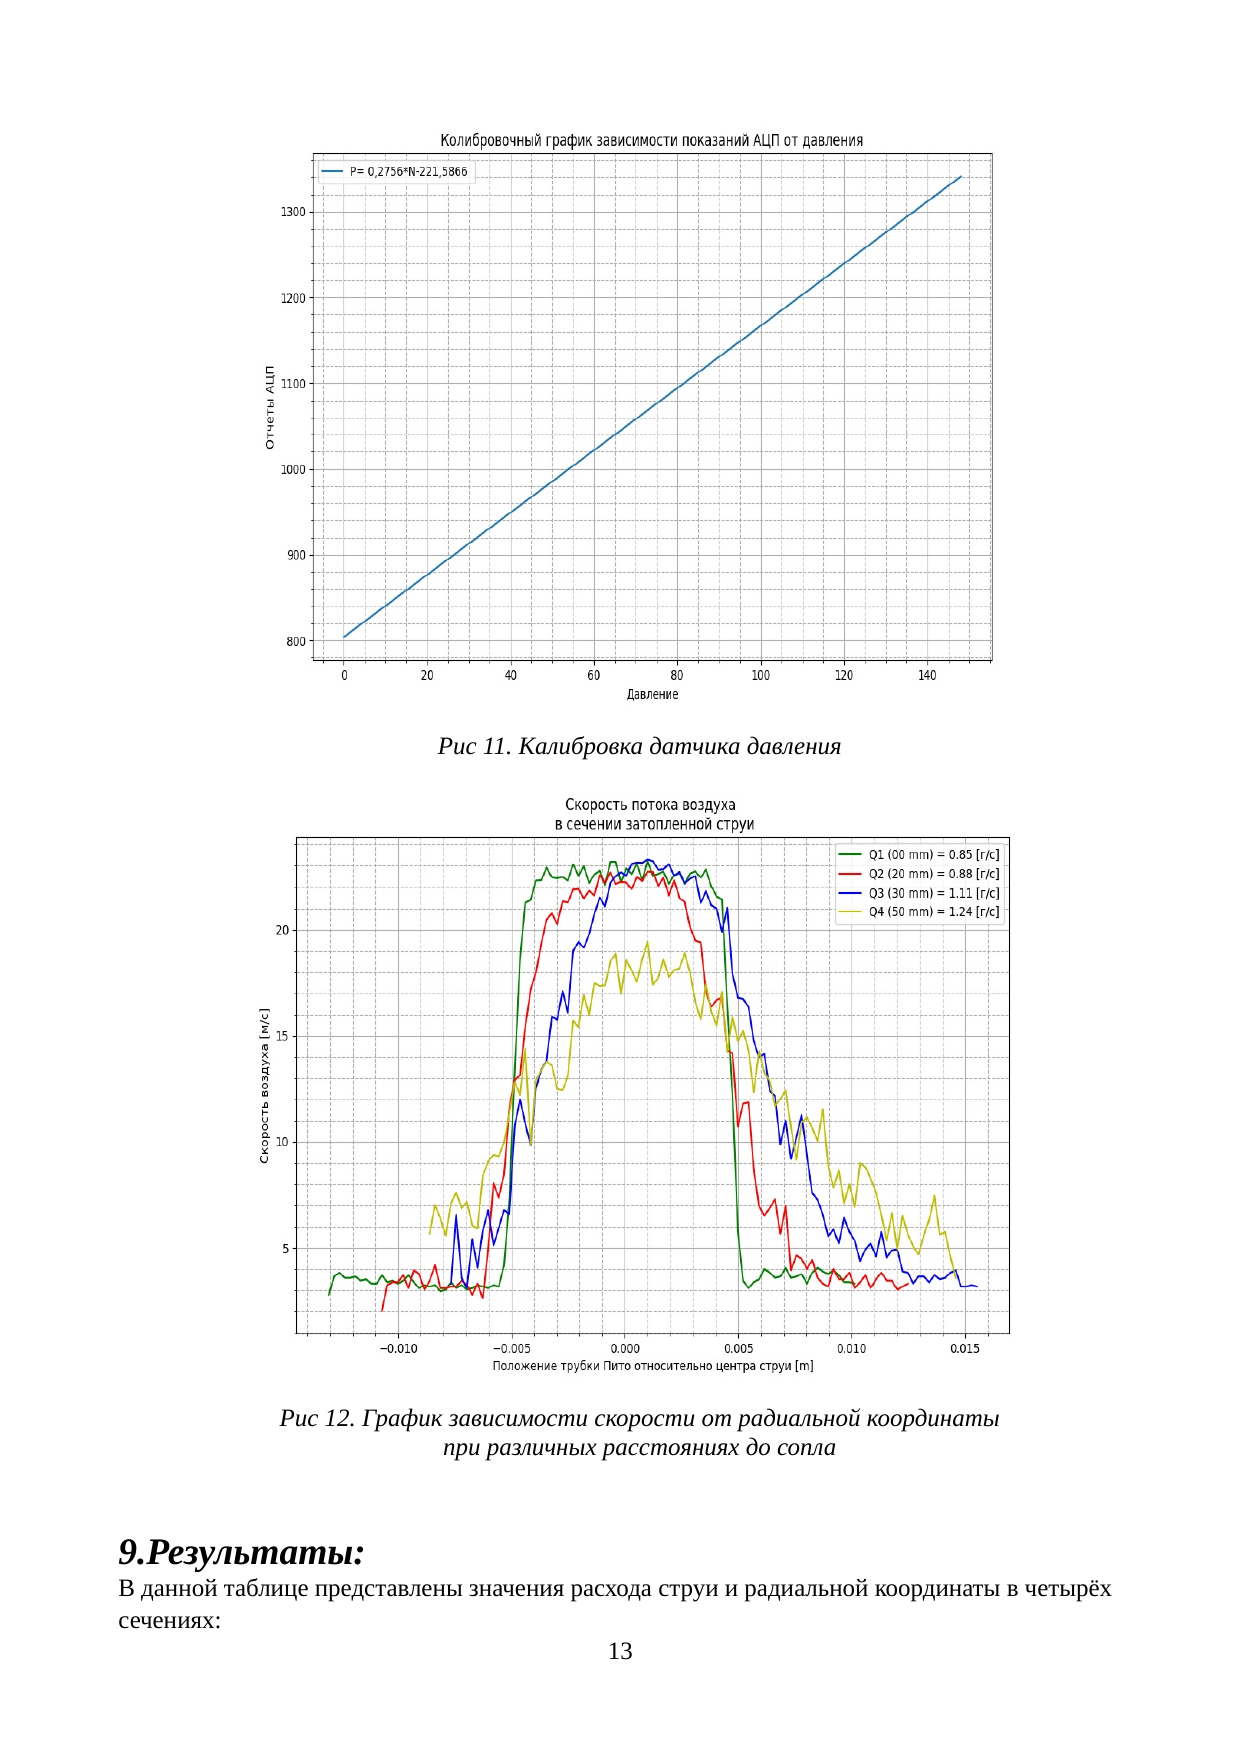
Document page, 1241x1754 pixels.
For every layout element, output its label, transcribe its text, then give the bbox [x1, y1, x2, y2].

text при различных расстояниях до сопла [118, 1432, 1122, 1461]
text Рис 12. График зависимости скорости от радиальной координаты [118, 1403, 1122, 1432]
text В данной таблице представлены значения расхода струи и радиальной координаты в четырёх сечениях: [118, 1573, 1122, 1634]
text Рис 11. Калибровка датчика давления [118, 731, 1122, 760]
subtitle Результаты: [118, 1529, 1122, 1573]
